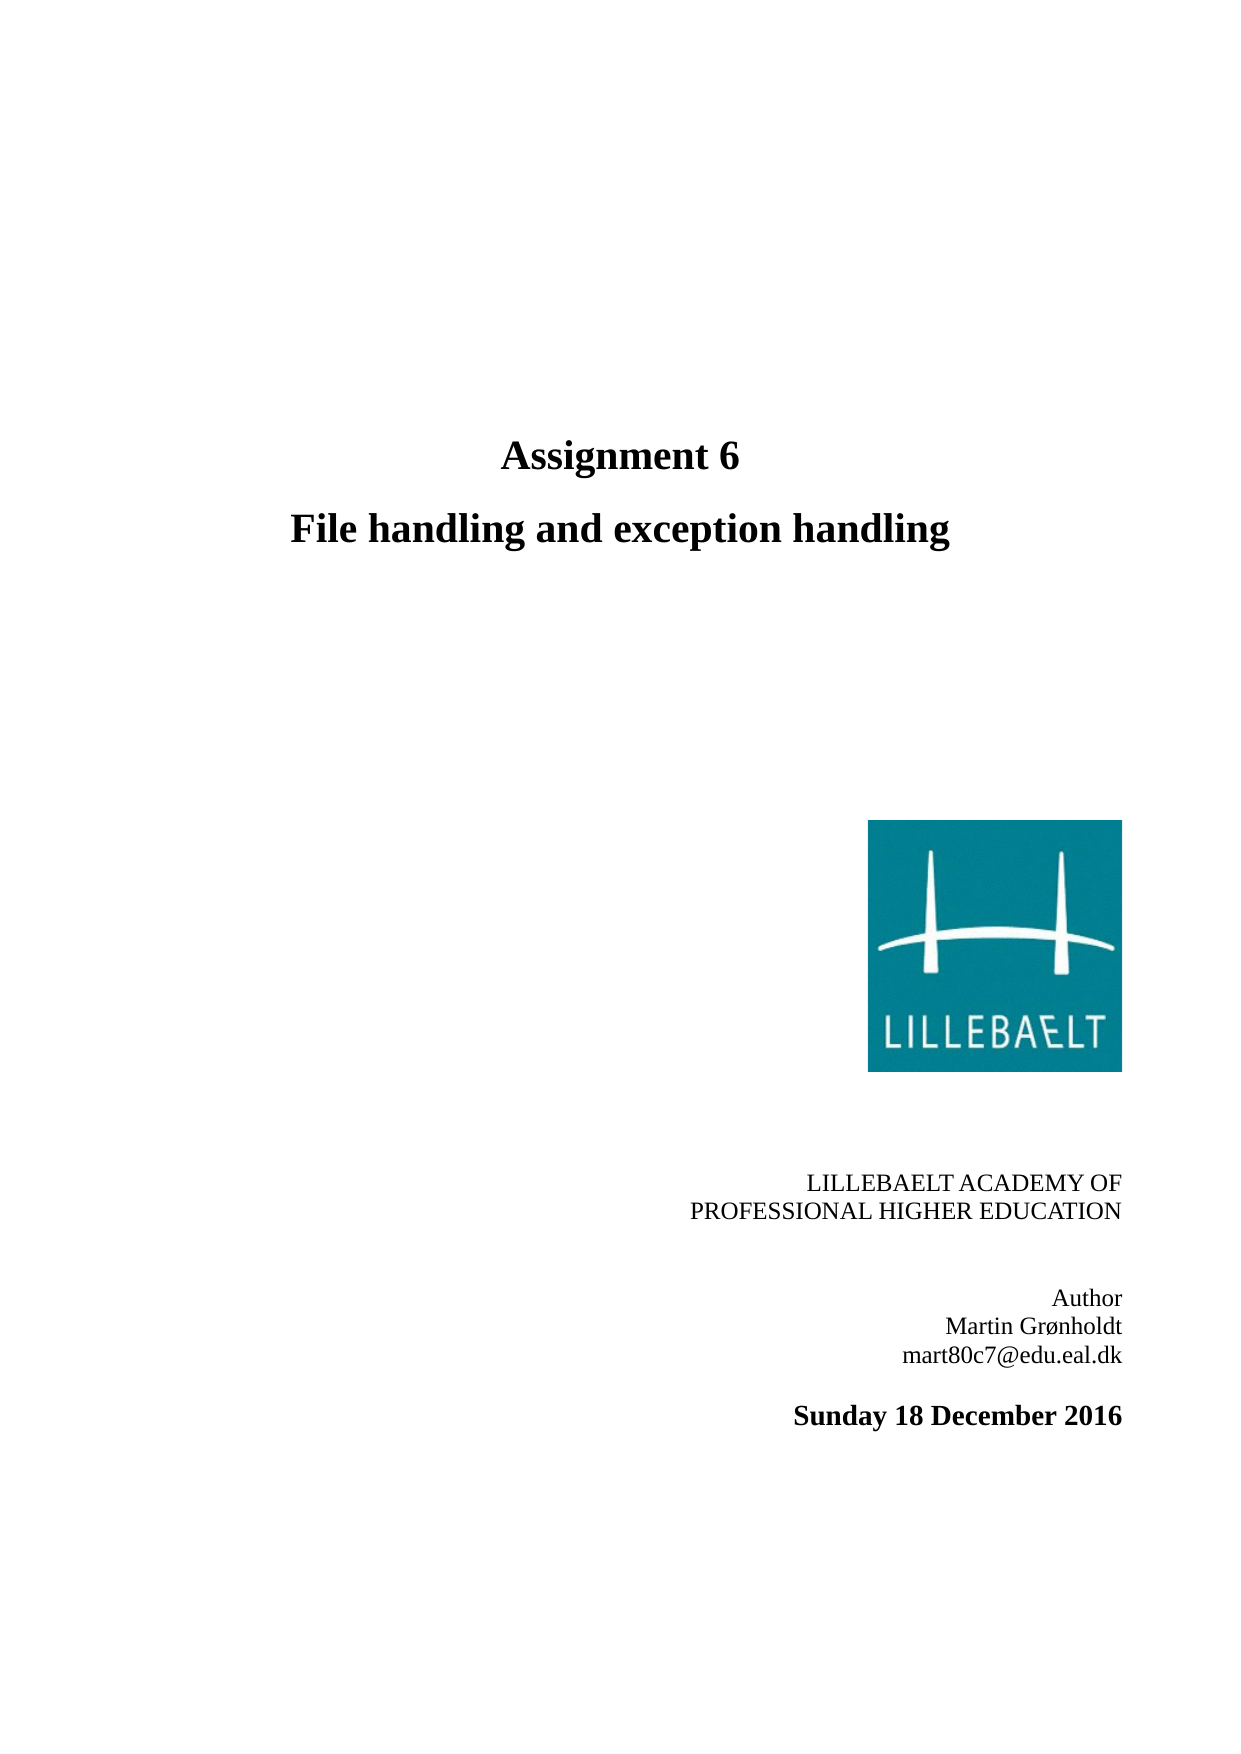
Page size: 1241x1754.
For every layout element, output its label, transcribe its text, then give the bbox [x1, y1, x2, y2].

text PROFESSIONAL HIGHER EDUCATION [118, 1196, 1122, 1225]
title Assignment 6 [118, 431, 1122, 478]
text mart80c7@edu.eal.dk [118, 1340, 1122, 1369]
text Sunday 18 December 2016 [118, 1398, 1122, 1431]
picture [867, 820, 1123, 1072]
text Author [118, 1283, 1122, 1311]
text Martin Grønholdt [118, 1311, 1122, 1340]
text LILLEBAELT ACADEMY OF [118, 1168, 1122, 1196]
title File handling and exception handling [118, 503, 1122, 551]
